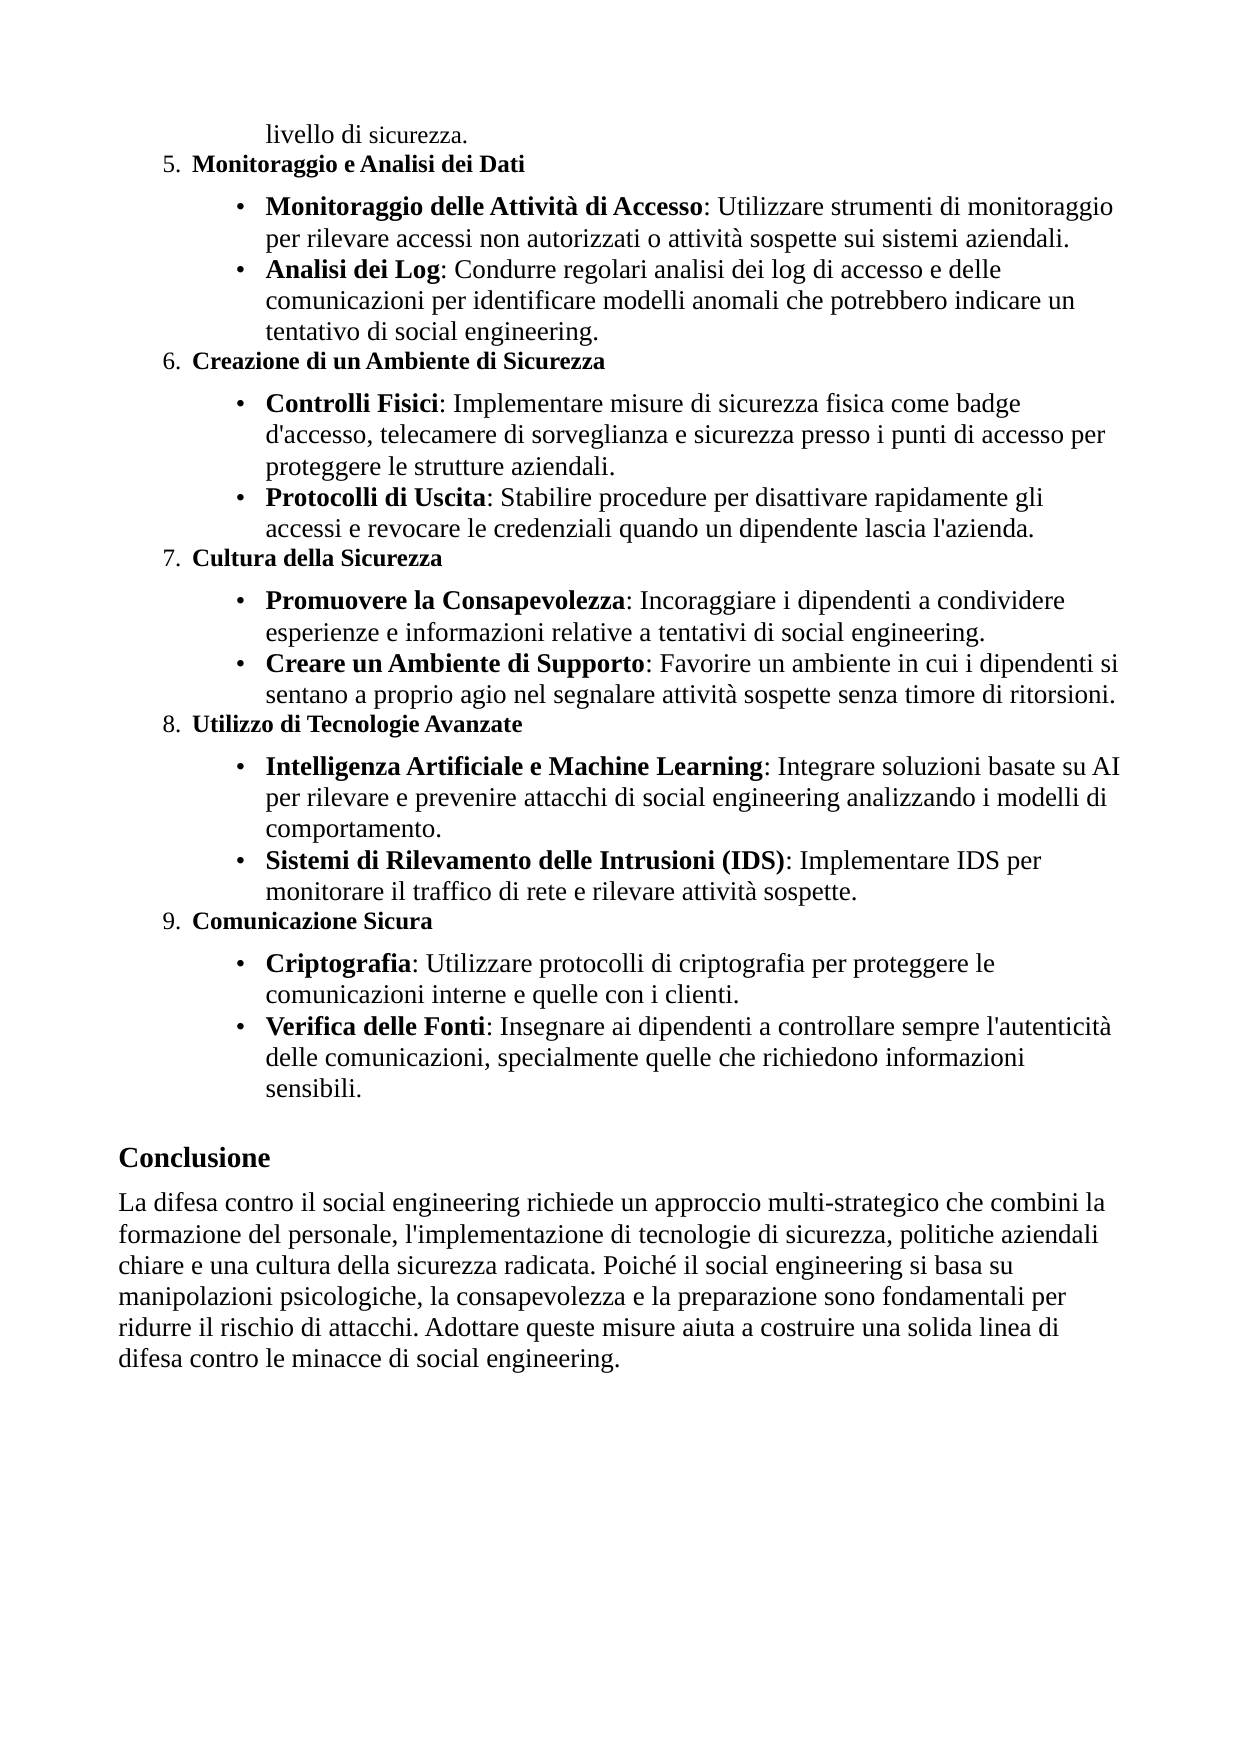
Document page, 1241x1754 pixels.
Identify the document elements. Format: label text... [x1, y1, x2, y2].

list Monitoraggio e Analisi dei Dati [162, 149, 1122, 178]
list Intelligenza Artificiale e Machine Learning: Integrare soluzioni basate su AI per rilevare e prevenire attacchi di social engineering analizzando i modelli di comportamento. [236, 750, 1122, 844]
list Analisi dei Log: Condurre regolari analisi dei log di accesso e delle comunicazioni per identificare modelli anomali che potrebbero indicare un tentativo di social engineering. [236, 253, 1122, 346]
list Comunicazione Sicura [162, 906, 1122, 935]
subtitle Conclusione [118, 1141, 1122, 1174]
list Creare un Ambiente di Supporto: Favorire un ambiente in cui i dipendenti si sentano a proprio agio nel segnalare attività sospette senza timore di ritorsioni. [236, 647, 1122, 709]
list Cultura della Sicurezza [162, 543, 1122, 572]
list Creazione di un Ambiente di Sicurezza [162, 346, 1122, 375]
list livello di sicurezza. [236, 118, 1122, 149]
list Utilizzo di Tecnologie Avanzate [162, 709, 1122, 738]
list Promuovere la Consapevolezza: Incoraggiare i dipendenti a condividere esperienze e informazioni relative a tentativi di social engineering. [236, 584, 1122, 647]
list Controlli Fisici: Implementare misure di sicurezza fisica come badge d'accesso, telecamere di sorveglianza e sicurezza presso i punti di accesso per proteggere le strutture aziendali. [236, 387, 1122, 481]
list Criptografia: Utilizzare protocolli di criptografia per proteggere le comunicazioni interne e quelle con i clienti. [236, 947, 1122, 1009]
list Monitoraggio delle Attività di Accesso: Utilizzare strumenti di monitoraggio per rilevare accessi non autorizzati o attività sospette sui sistemi aziendali. [236, 191, 1122, 253]
list Verifica delle Fonti: Insegnare ai dipendenti a controllare sempre l'autenticità delle comunicazioni, specialmente quelle che richiedono informazioni sensibili. [236, 1009, 1122, 1103]
list Protocolli di Uscita: Stabilire procedure per disattivare rapidamente gli accessi e revocare le credenziali quando un dipendente lascia l'azienda. [236, 481, 1122, 543]
list Sistemi di Rilevamento delle Intrusioni (IDS): Implementare IDS per monitorare il traffico di rete e rilevare attività sospette. [236, 844, 1122, 906]
text La difesa contro il social engineering richiede un approccio multi-strategico che combini la formazione del personale, l'implementazione di tecnologie di sicurezza, politiche aziendali chiare e una cultura della sicurezza radicata. Poiché il social engineering si basa su manipolazioni psicologiche, la consapevolezza e la preparazione sono fondamentali per ridurre il rischio di attacchi. Adottare queste misure aiuta a costruire una solida linea di difesa contro le minacce di social engineering. [118, 1187, 1122, 1373]
